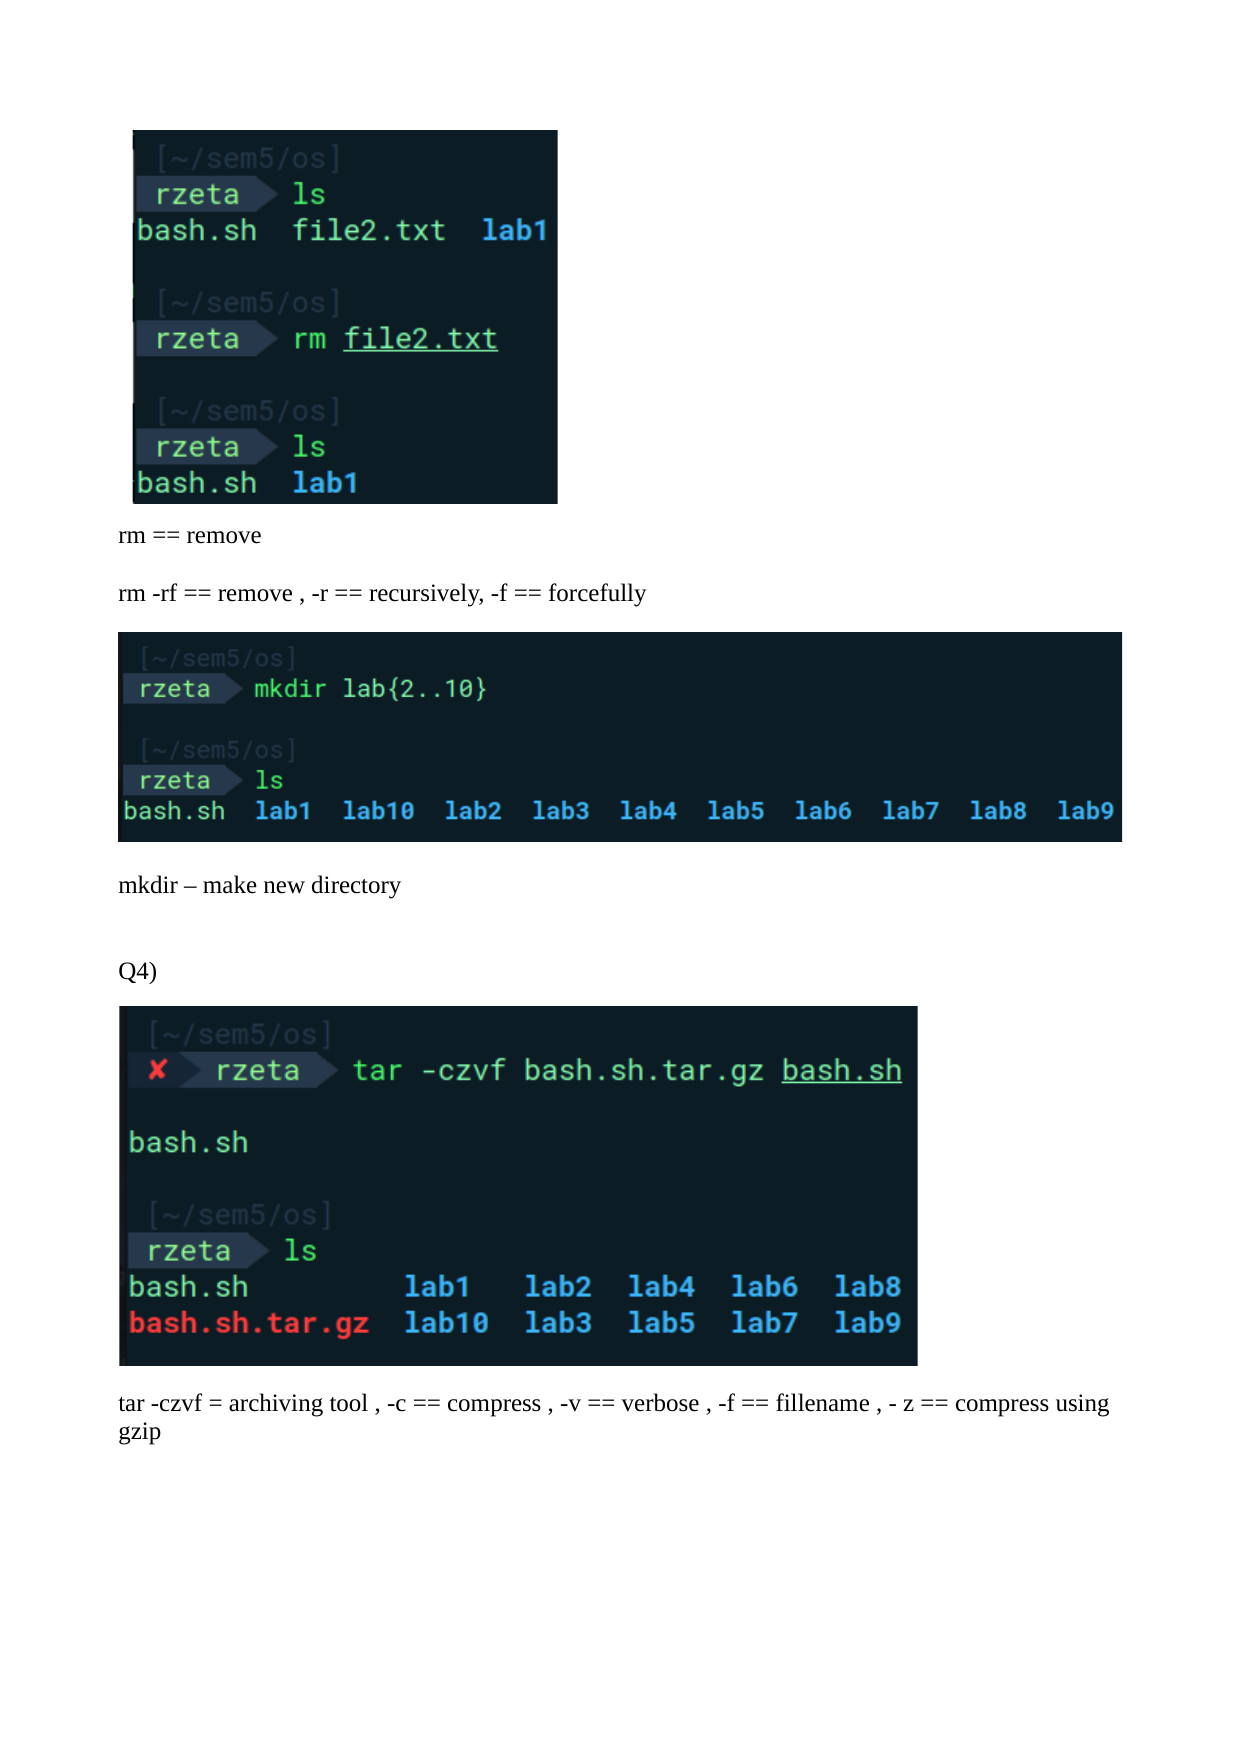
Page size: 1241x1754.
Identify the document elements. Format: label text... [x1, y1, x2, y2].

text Q4) [118, 956, 1122, 985]
text rm -rf == remove , -r == recursively, -f == forcefully [118, 578, 1122, 607]
picture [118, 632, 1123, 842]
text rm == remove [118, 521, 1122, 549]
picture [119, 1006, 918, 1366]
picture [132, 130, 558, 504]
text mkdir – make new directory [118, 870, 1122, 899]
text tar -czvf = archiving tool , -c == compress , -v == verbose , -f == fillename , - z == compress using gzip [118, 1388, 1122, 1445]
